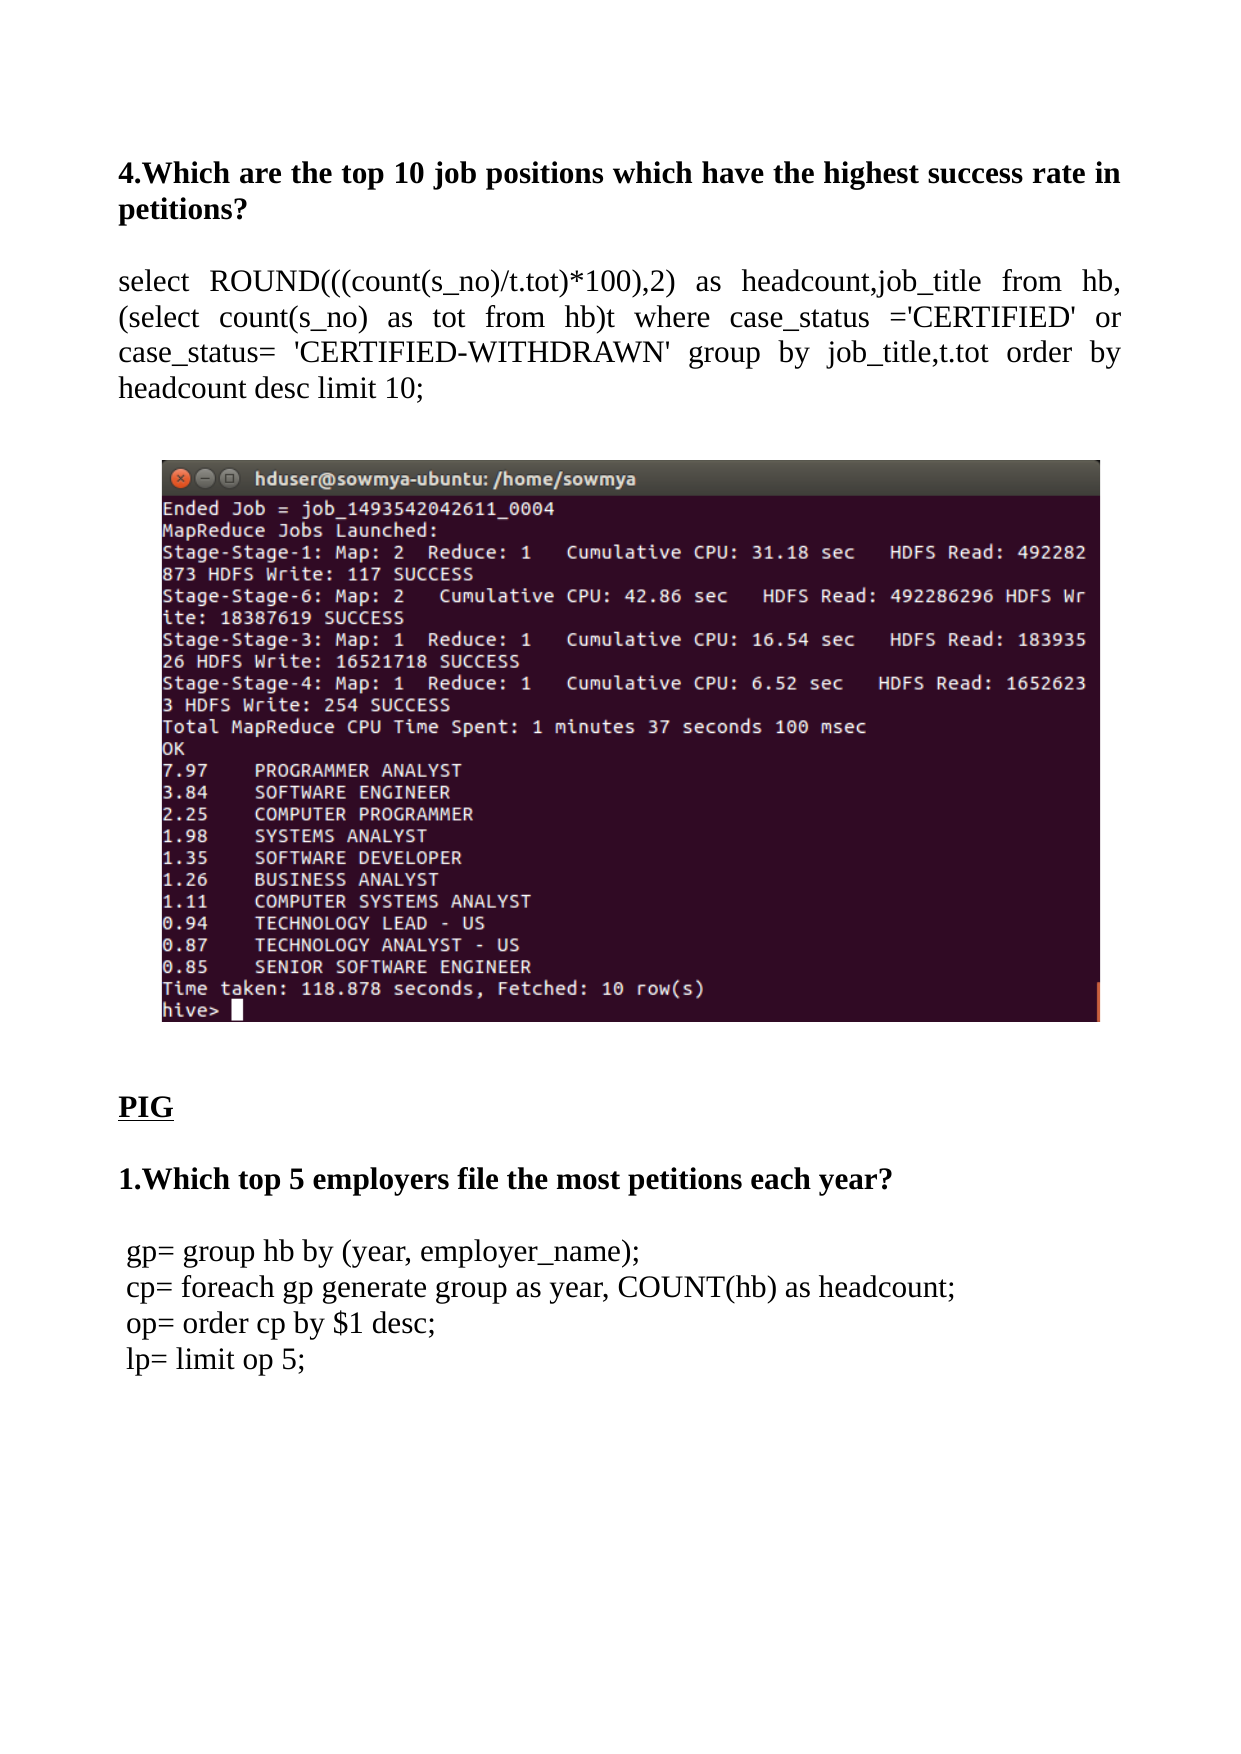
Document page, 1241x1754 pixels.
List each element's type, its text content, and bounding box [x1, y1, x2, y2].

text gp= group hb by (year, employer_name); [118, 1232, 1122, 1268]
text select ROUND(((count(s_no)/t.tot)*100),2) as headcount,job_title from hb,(select count(s_no) as tot from hb)t where case_status ='CERTIFIED' or case_status= 'CERTIFIED-WITHDRAWN' group by job_title,t.tot order by headcount desc limit 10; [118, 262, 1122, 406]
text 1.Which top 5 employers file the most petitions each year? [118, 1160, 1122, 1196]
picture [161, 460, 1101, 1022]
text PIG [118, 1088, 1122, 1124]
text op= order cp by $1 desc; [118, 1304, 1122, 1340]
text cp= foreach gp generate group as year, COUNT(hb) as headcount; [118, 1268, 1122, 1304]
text 4.Which are the top 10 job positions which have the highest success rate in petitions? [118, 154, 1122, 226]
text lp= limit op 5; [118, 1340, 1122, 1376]
